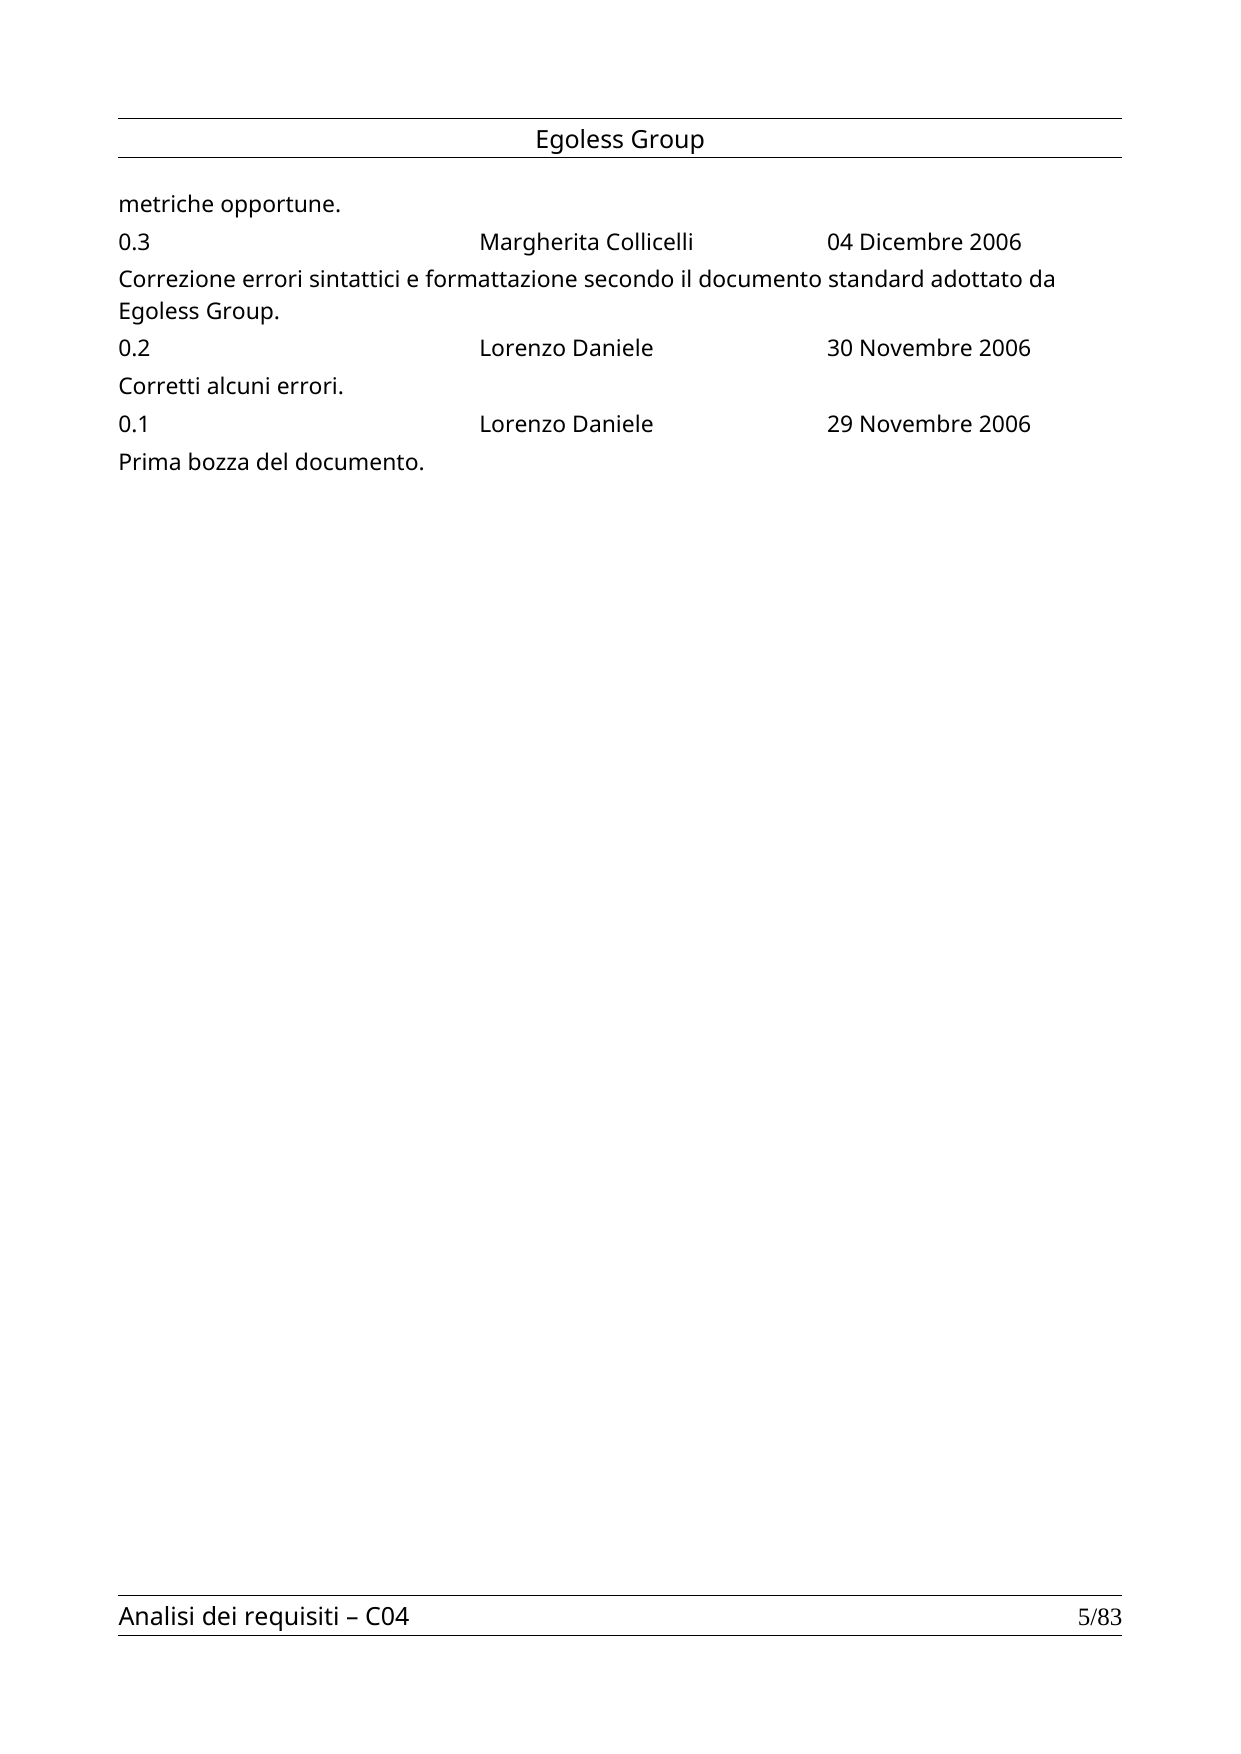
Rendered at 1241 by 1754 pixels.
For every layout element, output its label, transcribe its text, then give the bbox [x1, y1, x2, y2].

text Corretti alcuni errori. [118, 370, 1122, 401]
text 0.1 Lorenzo Daniele 29 Novembre 2006 [118, 408, 1122, 439]
text Correzione errori sintattici e formattazione secondo il documento standard adottato da Egoless Group. [118, 263, 1122, 326]
text 0.3 Margherita Collicelli 04 Dicembre 2006 [118, 226, 1122, 257]
text 0.2 Lorenzo Daniele 30 Novembre 2006 [118, 332, 1122, 363]
text Prima bozza del documento. [118, 445, 1122, 477]
text metriche opportune. [118, 188, 1122, 219]
